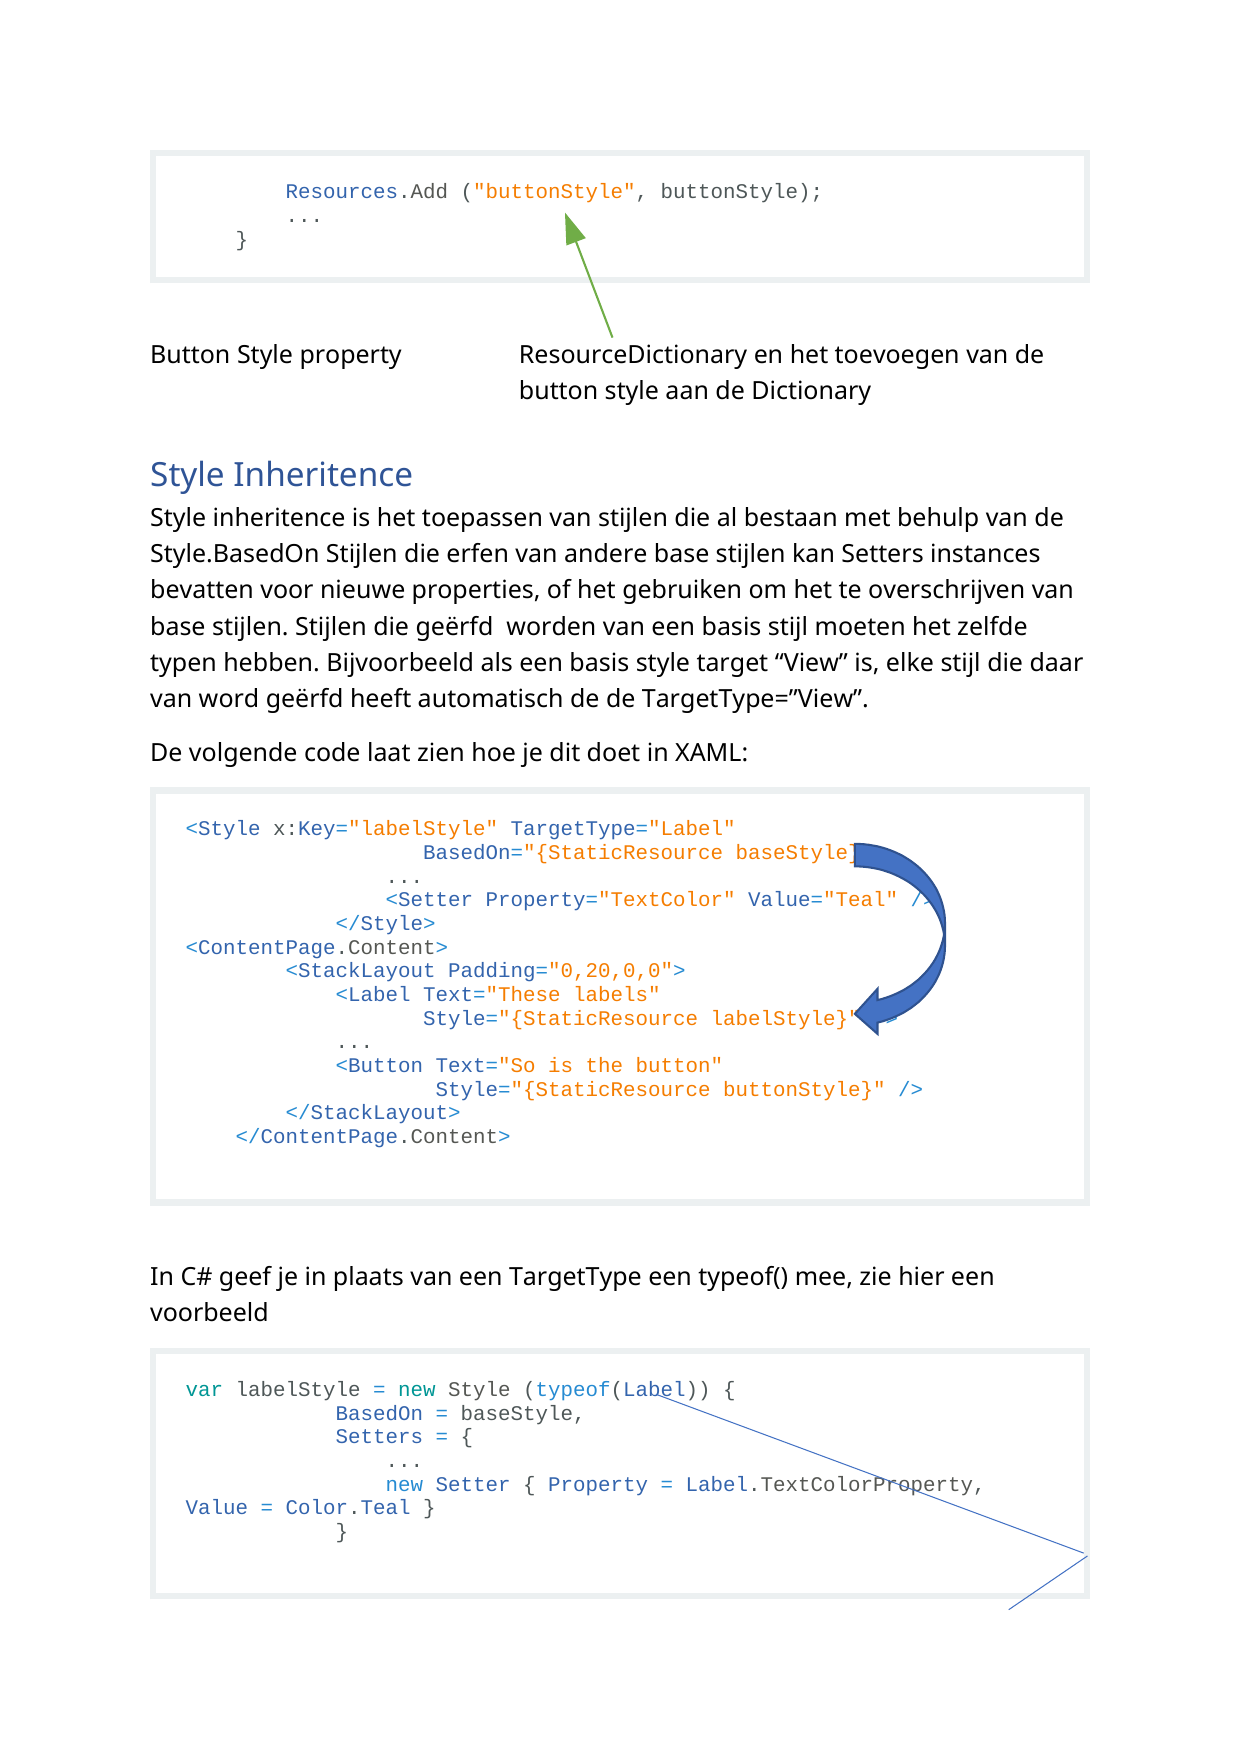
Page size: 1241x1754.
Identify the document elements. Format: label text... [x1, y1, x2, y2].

text new Setter { Property = Label.TextColorProperty, Value = Color.Teal } [156, 1442, 875, 1490]
text ... [156, 834, 1084, 858]
text } [326, 1504, 332, 1513]
text <StackLayout Padding="0,20,0,0"> [946, 929, 1084, 953]
subtitle Style Inheritence [150, 451, 1090, 496]
text ... [156, 1000, 865, 1024]
text </StackLayout> [156, 1071, 1084, 1094]
text Style="{StaticResource buttonStyle}" /> [156, 1047, 1084, 1071]
text <Style x:Key="labelStyle" TargetType="Label" [156, 794, 1084, 811]
text Button Style property ResourceDictionary en het toevoegen van de button style aan de Dictionary [150, 336, 1090, 407]
text ... [156, 174, 1084, 197]
text Resources.Add ("buttonStyle", buttonStyle); [156, 156, 1084, 174]
text In C# geef je in plaats van een TargetType een typeof() mee, zie hier een voorbeeld [150, 1258, 1090, 1329]
text <ContentPage.Content> [156, 905, 941, 929]
text var labelStyle = new Style (typeof(Label)) { [156, 1354, 1084, 1372]
text Setters = { [156, 1395, 718, 1419]
text Style="{StaticResource labelStyle}" /> [924, 976, 1084, 1000]
text } [156, 1490, 971, 1513]
text <Button Text="So is the button" [156, 1024, 1084, 1047]
text } [919, 1490, 1084, 1513]
text Style inheritence is het toepassen van stijlen die al bestaan met behulp van de Style.BasedOn Stijlen die erfen van andere base stijlen kan Setters instances bevatten voor nieuwe properties, of het gebruiken om het te overschrijven van base stijlen. Stijlen die geërfd worden van een basis stijl moeten het zelfde typen hebben. Bijvoorbeeld als een basis style target “View” is, elke stijl die daar van word geërfd heeft automatisch de de TargetType=”View”. [150, 499, 1090, 715]
text ... [488, 847, 494, 858]
text <Setter Property="TextColor" Value="Teal" /> [910, 858, 1084, 882]
text <StackLayout Padding="0,20,0,0"> [156, 929, 942, 953]
text </Style> [156, 882, 919, 905]
text Setters = { [665, 1395, 1084, 1419]
text BasedOn="{StaticResource baseStyle}"> [156, 811, 1084, 834]
text } [156, 197, 1084, 277]
text Style="{StaticResource labelStyle}" /> [156, 976, 919, 1000]
text <Label Text="These labels" [156, 953, 936, 976]
text <ContentPage.Content> [944, 905, 1084, 929]
text <Setter Property="TextColor" Value="Teal" /> [156, 858, 905, 882]
text } [301, 1504, 307, 1513]
text <Label Text="These labels" [940, 953, 1084, 976]
text ... [881, 1000, 1084, 1024]
text </Style> [914, 894, 930, 905]
text ... [156, 1419, 780, 1442]
text BasedOn = baseStyle, [156, 1372, 1084, 1395]
text new Setter { Property = Label.TextColorProperty, Value = Color.Teal } [789, 1442, 1084, 1490]
text </ContentPage.Content> [156, 1094, 1084, 1118]
text ... [727, 1419, 1084, 1442]
text De volgende code laat zien hoe je dit doet in XAML: [150, 734, 1090, 768]
text </Style> [934, 882, 1084, 905]
